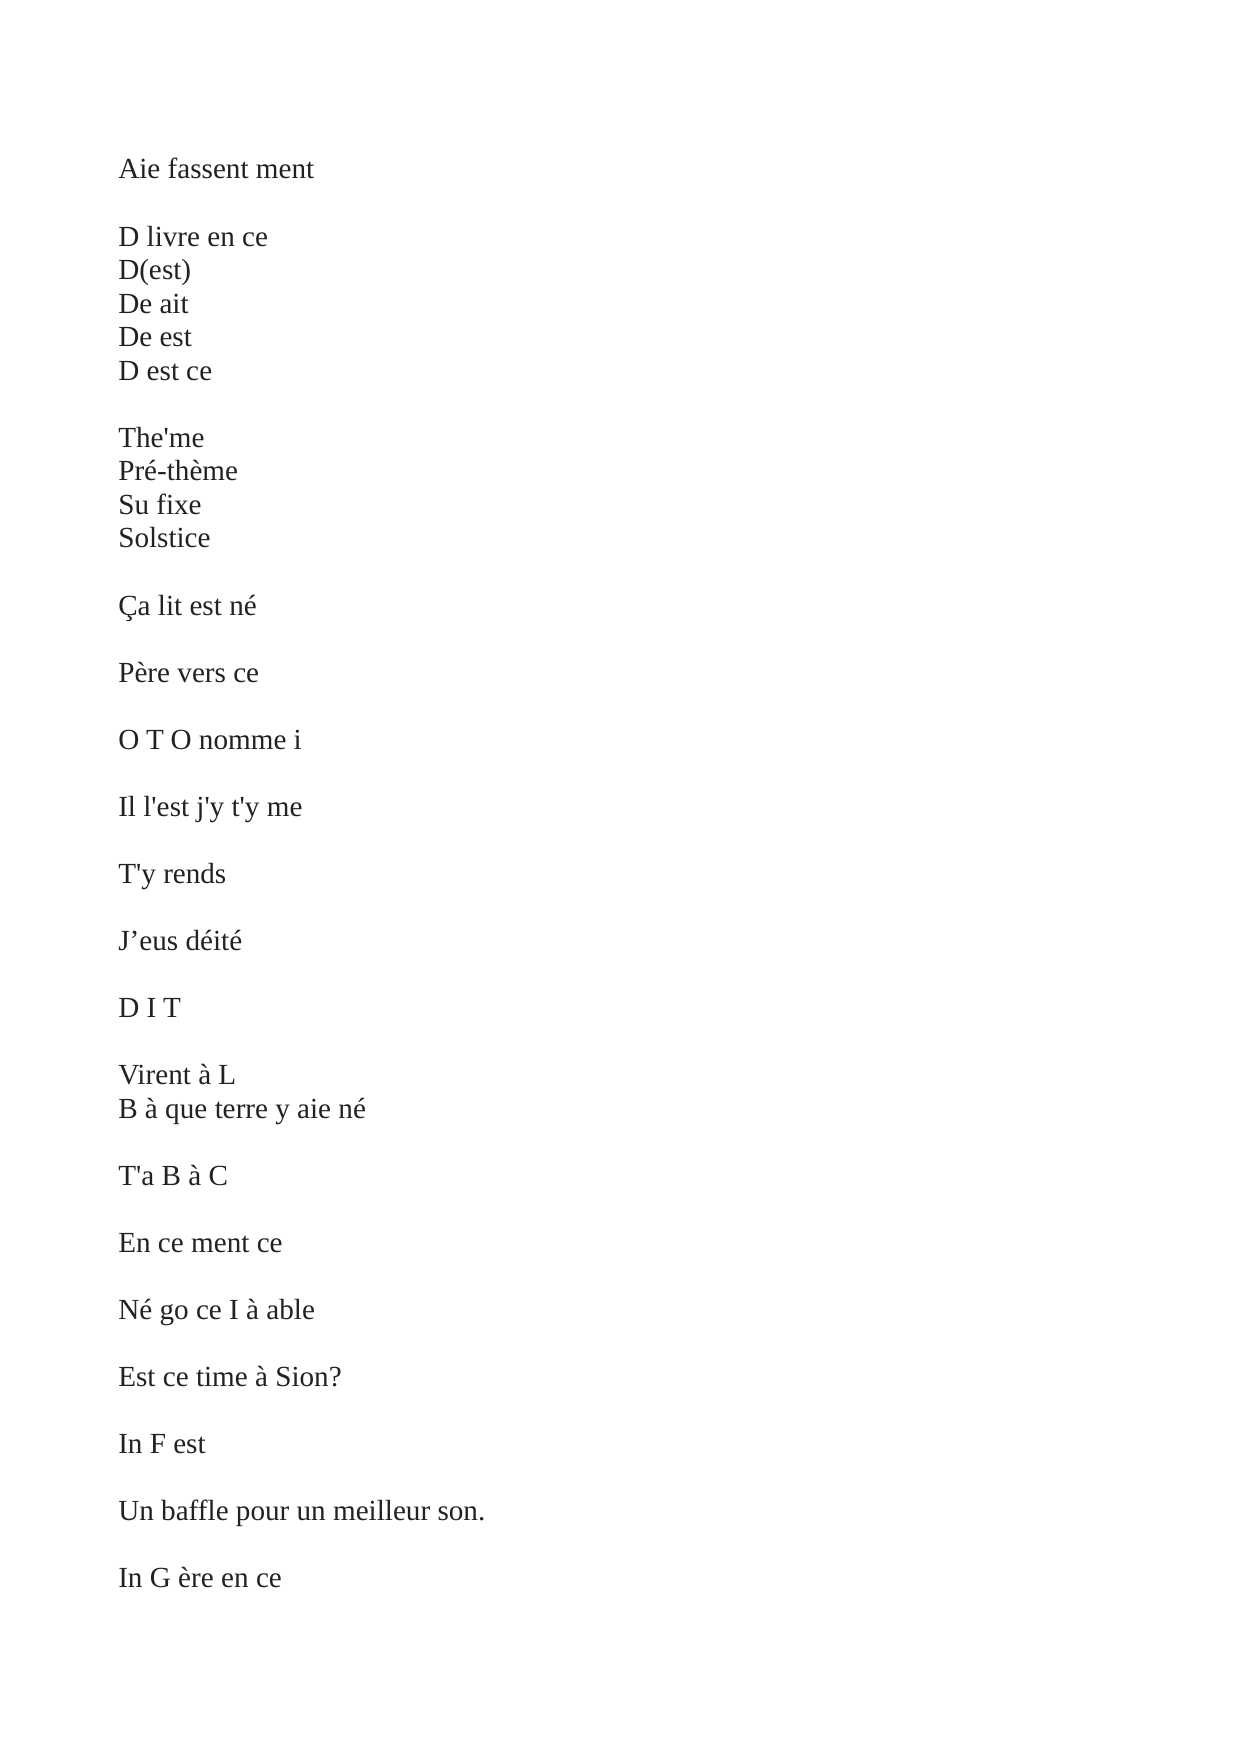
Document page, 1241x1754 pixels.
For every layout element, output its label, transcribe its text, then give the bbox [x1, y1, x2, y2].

text Ça lit est né [118, 588, 1122, 621]
text D est ce [118, 353, 1122, 386]
text In G ère en ce [118, 1560, 1122, 1594]
text Solstice [118, 521, 1122, 554]
text Su fixe [118, 487, 1122, 521]
text O T O nomme i [118, 722, 1122, 755]
text Aie fassent ment [118, 152, 1122, 185]
text D I T [118, 990, 1122, 1024]
text En ce ment ce [118, 1225, 1122, 1258]
text De ait [118, 286, 1122, 319]
text De est [118, 319, 1122, 353]
text Un baffle pour un meilleur son. [118, 1493, 1122, 1527]
text Père vers ce [118, 655, 1122, 688]
text Est ce time à Sion? [118, 1359, 1122, 1393]
text B à que terre y aie né [118, 1091, 1122, 1124]
text Virent à L [118, 1057, 1122, 1091]
text D(est) [118, 252, 1122, 286]
text Né go ce I à able [118, 1292, 1122, 1326]
text The'me [118, 420, 1122, 453]
text T'a B à C [118, 1158, 1122, 1191]
text J’eus déité [118, 923, 1122, 957]
text T'y rends [118, 856, 1122, 889]
text In F est [118, 1426, 1122, 1460]
text D livre en ce [118, 219, 1122, 252]
text Il l'est j'y t'y me [118, 789, 1122, 822]
text Pré-thème [118, 453, 1122, 487]
